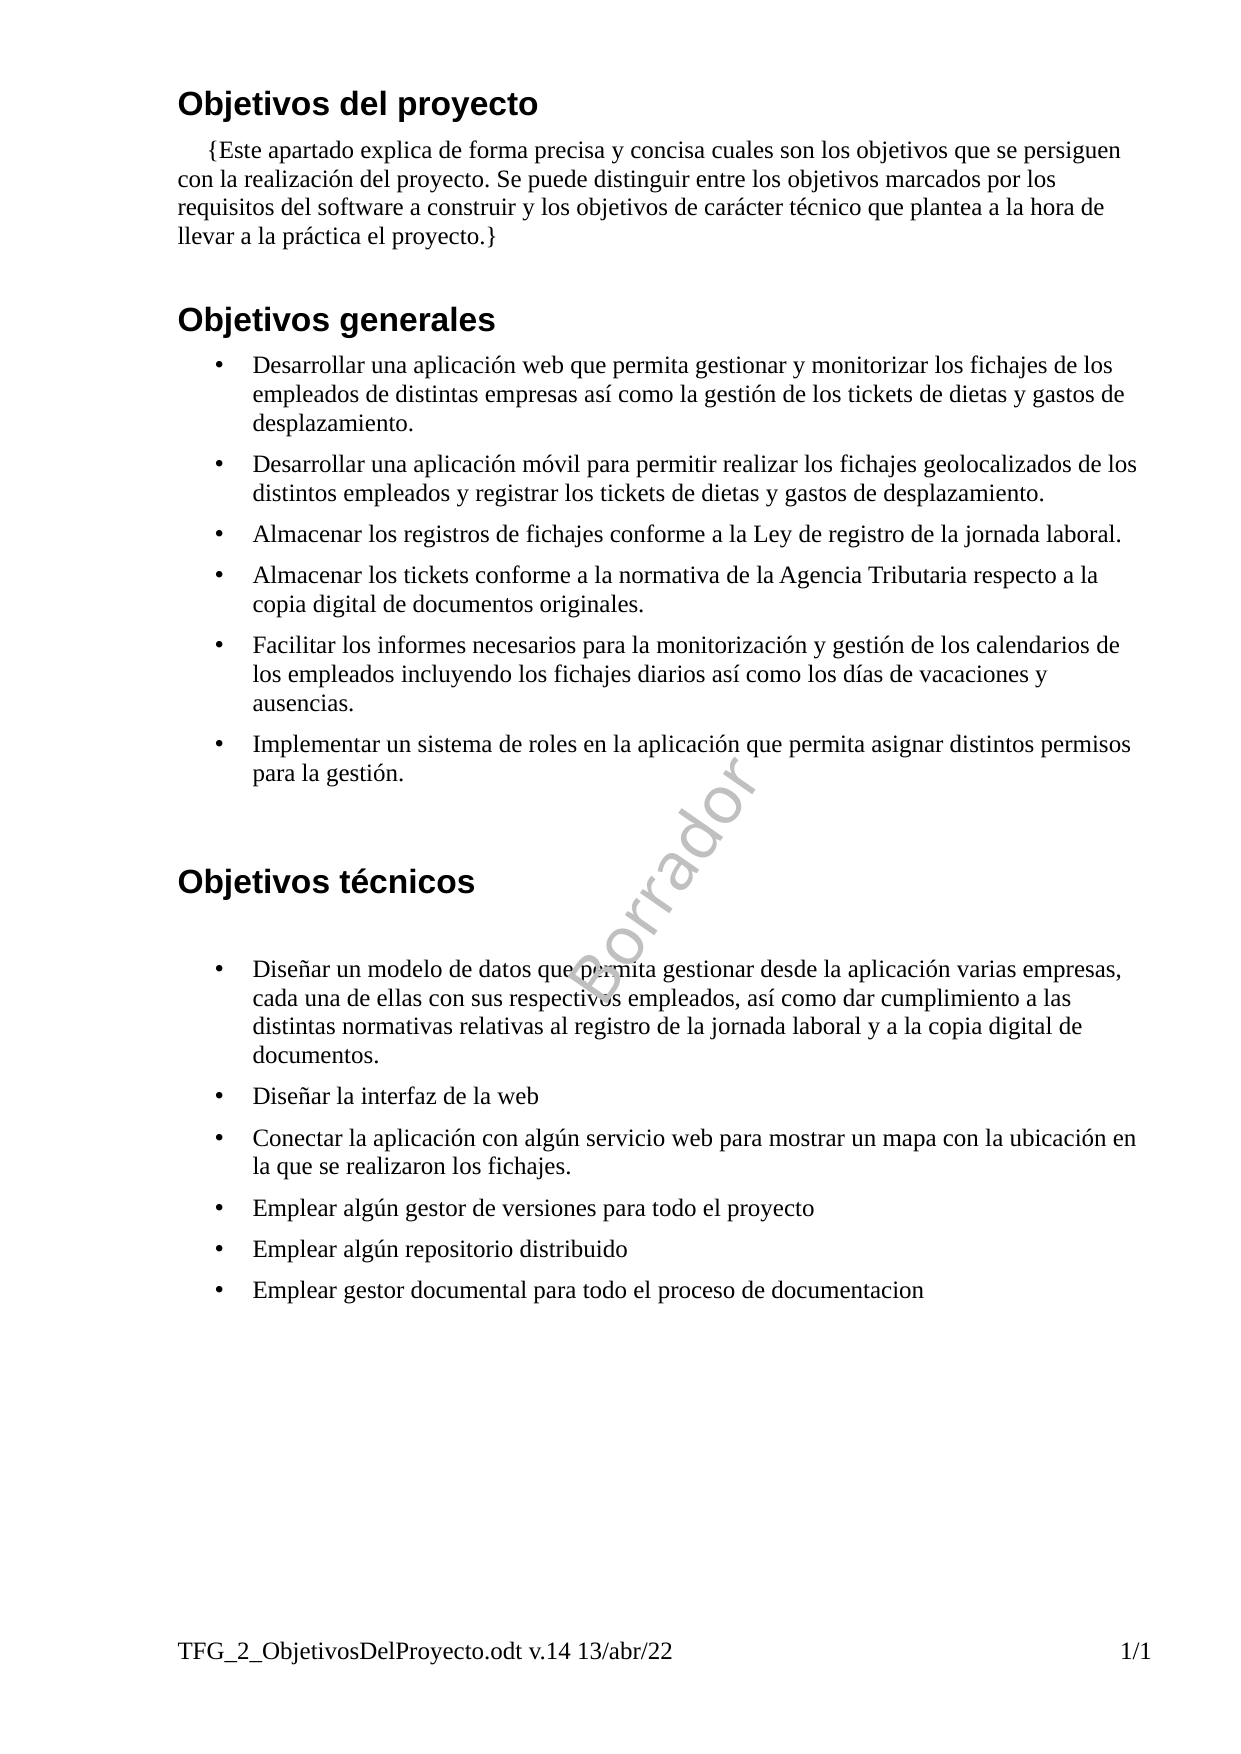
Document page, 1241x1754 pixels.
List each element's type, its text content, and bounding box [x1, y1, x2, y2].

text {Este apartado explica de forma precisa y concisa cuales son los objetivos que se persiguen con la realización del proyecto. Se puede distinguir entre los objetivos marcados por los requisitos del software a construir y los objetivos de carácter técnico que plantea a la hora de llevar a la práctica el proyecto.} [177, 135, 1152, 250]
subtitle Objetivos del proyecto [177, 84, 1152, 122]
list Conectar la aplicación con algún servicio web para mostrar un mapa con la ubicación en la que se realizaron los fichajes. [215, 1123, 1152, 1180]
list Desarrollar una aplicación móvil para permitir realizar los fichajes geolocalizados de los distintos empleados y registrar los tickets de dietas y gastos de desplazamiento. [215, 449, 1152, 507]
list Desarrollar una aplicación web que permita gestionar y monitorizar los fichajes de los empleados de distintas empresas así como la gestión de los tickets de dietas y gastos de desplazamiento. [215, 351, 1152, 437]
list Diseñar un modelo de datos que permita gestionar desde la aplicación varias empresas, cada una de ellas con sus respectivos empleados, así como dar cumplimiento a las distintas normativas relativas al registro de la jornada laboral y a la copia digital de documentos. [215, 954, 1152, 1069]
list Almacenar los registros de fichajes conforme a la Ley de registro de la jornada laboral. [215, 519, 1152, 548]
list Emplear algún gestor de versiones para todo el proyecto [215, 1193, 1152, 1221]
list Facilitar los informes necesarios para la monitorización y gestión de los calendarios de los empleados incluyendo los fichajes diarios así como los días de vacaciones y ausencias. [215, 631, 1152, 717]
list Diseñar la interfaz de la web [215, 1081, 1152, 1110]
list Implementar un sistema de roles en la aplicación que permita asignar distintos permisos para la gestión. [215, 729, 1152, 787]
subtitle Objetivos técnicos [177, 861, 1152, 900]
subtitle Objetivos generales [177, 299, 1152, 338]
list Emplear algún repositorio distribuido [215, 1234, 1152, 1263]
list Emplear gestor documental para todo el proceso de documentacion [215, 1275, 1152, 1304]
list Almacenar los tickets conforme a la normativa de la Agencia Tributaria respecto a la copia digital de documentos originales. [215, 561, 1152, 618]
